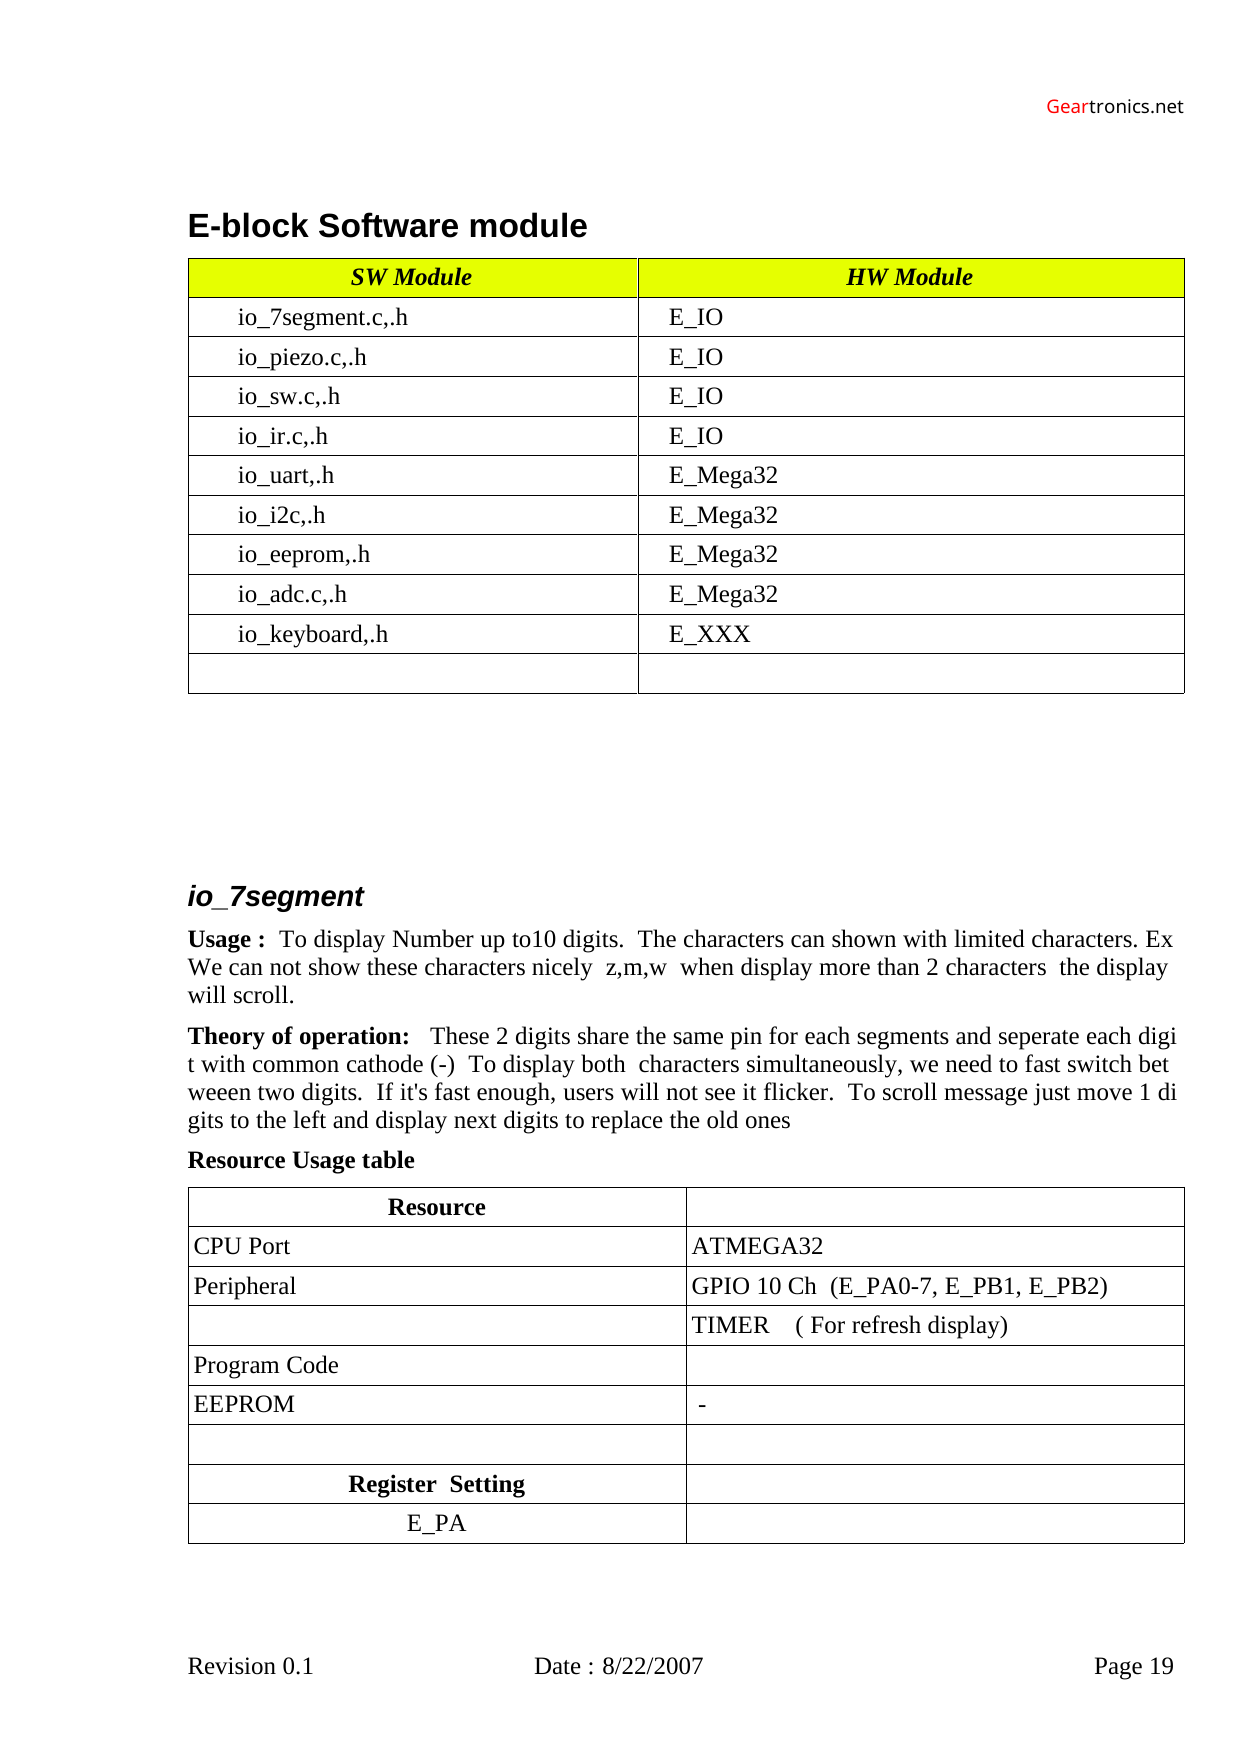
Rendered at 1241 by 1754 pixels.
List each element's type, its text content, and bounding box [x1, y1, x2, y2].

table_cell io_keyboard,.h [189, 615, 637, 653]
table_cell TIMER ( For refresh display) [687, 1306, 1184, 1345]
table_cell [189, 1306, 686, 1345]
text Resource Usage table [187, 1146, 1184, 1174]
table_cell E_IO [639, 417, 1184, 455]
table_header HW Module [639, 259, 1184, 297]
table_cell [687, 1504, 1184, 1543]
table_cell io_uart,.h [189, 456, 637, 495]
table_cell io_eeprom,.h [189, 535, 637, 574]
table_cell io_piezo.c,.h [189, 337, 637, 376]
table_cell E_IO [639, 337, 1184, 376]
table_cell [189, 1425, 686, 1464]
table_cell Peripheral [189, 1267, 686, 1305]
table_cell ATMEGA32 [687, 1227, 1184, 1266]
text Usage : To display Number up to10 digits. The characters can shown with limited characters. Ex We can not show these characters nicely z,m,w when display more than 2 characters the display will scroll. [187, 925, 1184, 1009]
table_cell - [687, 1386, 1184, 1424]
table_cell [687, 1346, 1184, 1385]
table_cell GPIO 10 Ch (E_PA0-7, E_PB1, E_PB2) [687, 1267, 1184, 1305]
table_cell [687, 1425, 1184, 1464]
table_cell EEPROM [189, 1386, 686, 1424]
table_cell E_PA [189, 1504, 686, 1543]
table_header Resource [189, 1188, 686, 1226]
table_header [687, 1188, 1184, 1226]
subtitle E-block Software module [187, 207, 1184, 245]
subtitle io_7segment [187, 880, 1184, 912]
table_cell Register Setting [189, 1465, 686, 1503]
table_cell [687, 1465, 1184, 1503]
table_cell Program Code [189, 1346, 686, 1385]
text Theory of operation: These 2 digits share the same pin for each segments and seperate each digit with common cathode (-) To display both characters simultaneously, we need to fast switch betweeen two digits. If it's fast enough, users will not see it flicker. To scroll message just move 1 digits to the left and display next digits to replace the old ones [187, 1022, 1184, 1134]
table_cell E_Mega32 [639, 575, 1184, 614]
table_cell E_Mega32 [639, 496, 1184, 534]
table_cell io_ir.c,.h [189, 417, 637, 455]
table_cell io_adc.c,.h [189, 575, 637, 614]
table_cell E_Mega32 [639, 456, 1184, 495]
table_cell E_XXX [639, 615, 1184, 653]
table_cell io_7segment.c,.h [189, 298, 637, 336]
table_cell E_IO [639, 298, 1184, 336]
table_cell E_Mega32 [639, 535, 1184, 574]
table_cell E_IO [639, 377, 1184, 416]
table_cell io_i2c,.h [189, 496, 637, 534]
table_cell CPU Port [189, 1227, 686, 1266]
table_cell [639, 654, 1184, 693]
table_cell [189, 654, 637, 693]
table_cell io_sw.c,.h [189, 377, 637, 416]
table_header SW Module [189, 259, 637, 297]
